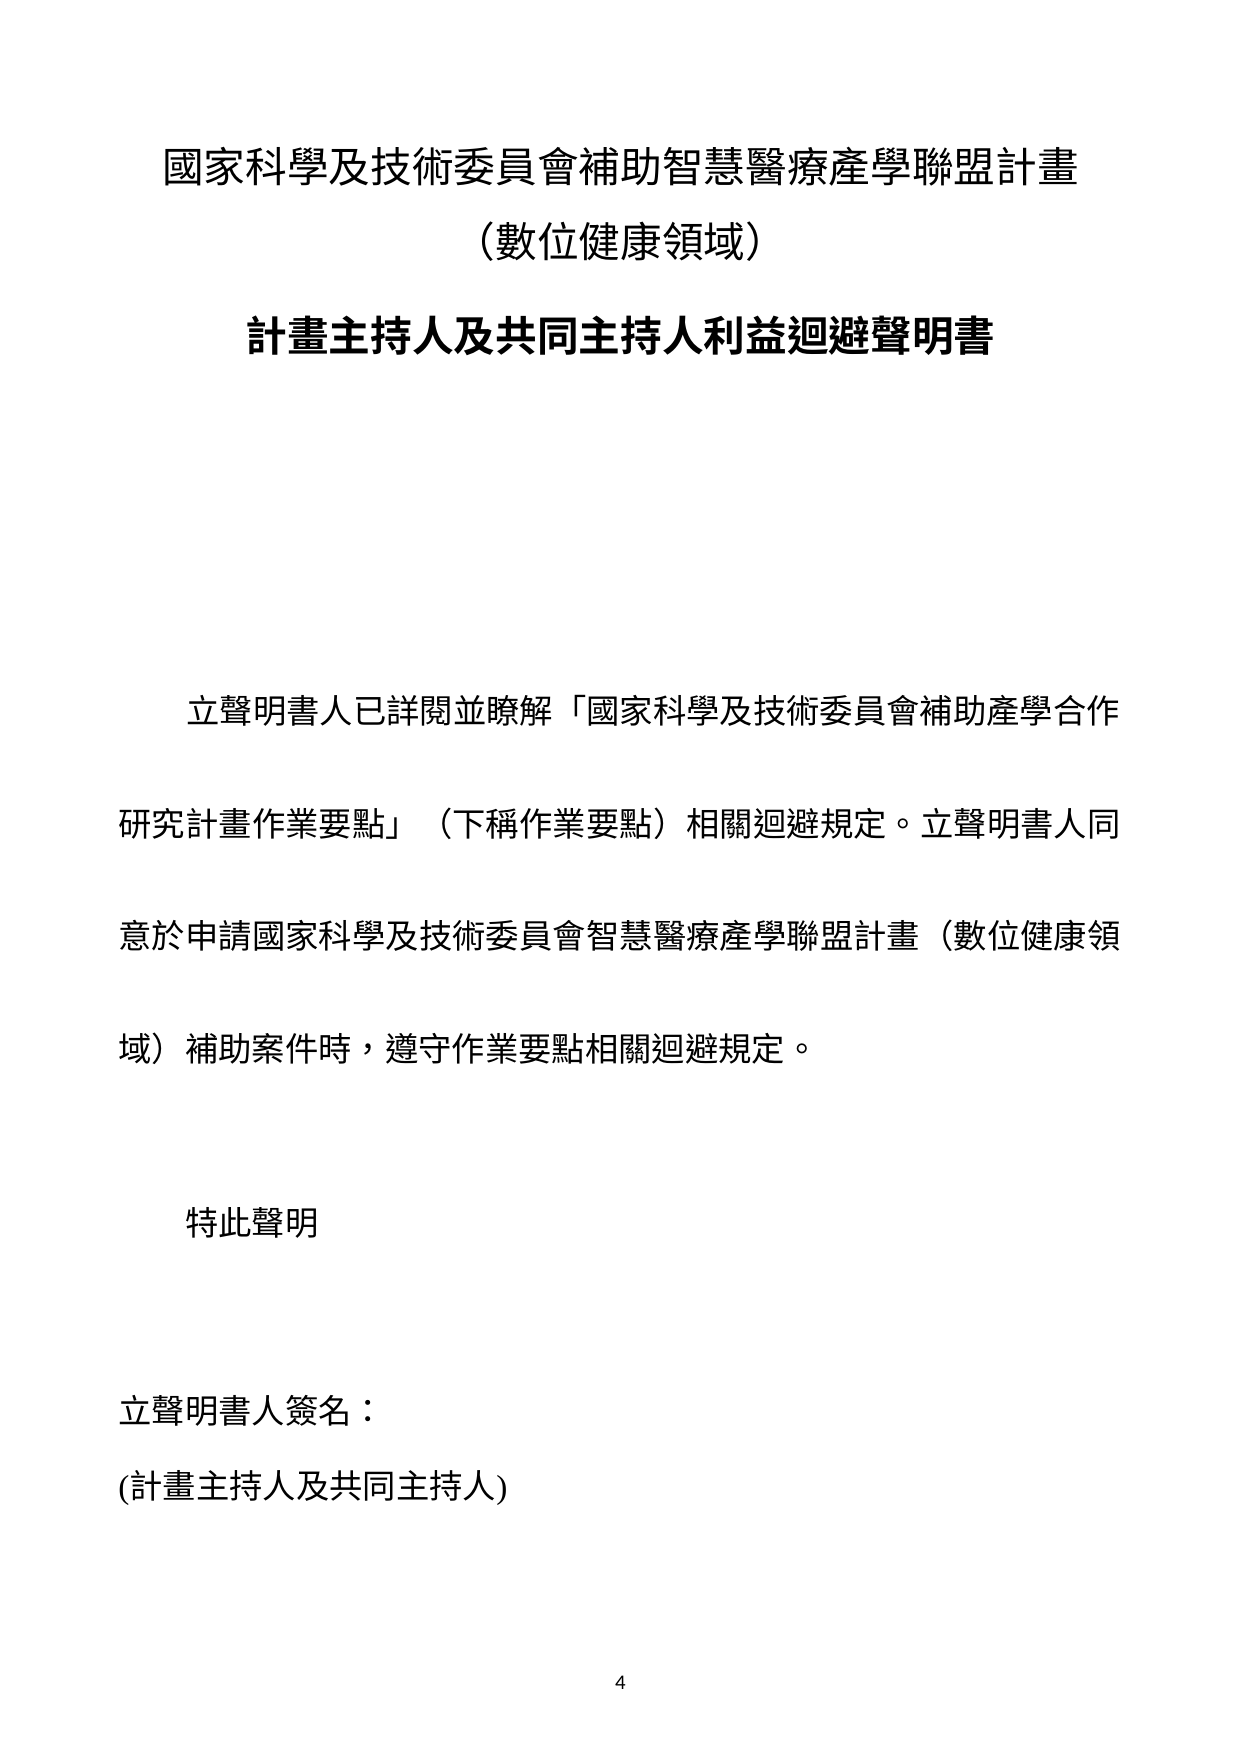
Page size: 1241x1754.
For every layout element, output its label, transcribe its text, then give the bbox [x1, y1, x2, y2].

text 立聲明書人已詳閱並瞭解「國家科學及技術委員會補助產學合作研究計畫作業要點」（下稱作業要點）相關迴避規定。立聲明書人同意於申請國家科學及技術委員會智慧醫療產學聯盟計畫（數位健康領域）補助案件時，遵守作業要點相關迴避規定。 [118, 672, 1122, 1084]
text (計畫主持人及共同主持人) [118, 1446, 1122, 1521]
text 國家科學及技術委員會補助智慧醫療產學聯盟計畫 [118, 127, 1122, 202]
text （數位健康領域） [118, 202, 1122, 277]
text 立聲明書人簽名： [118, 1371, 1122, 1446]
text 特此聲明 [118, 1183, 1122, 1258]
subtitle 計畫主持人及共同主持人利益迴避聲明書 [118, 296, 1122, 371]
